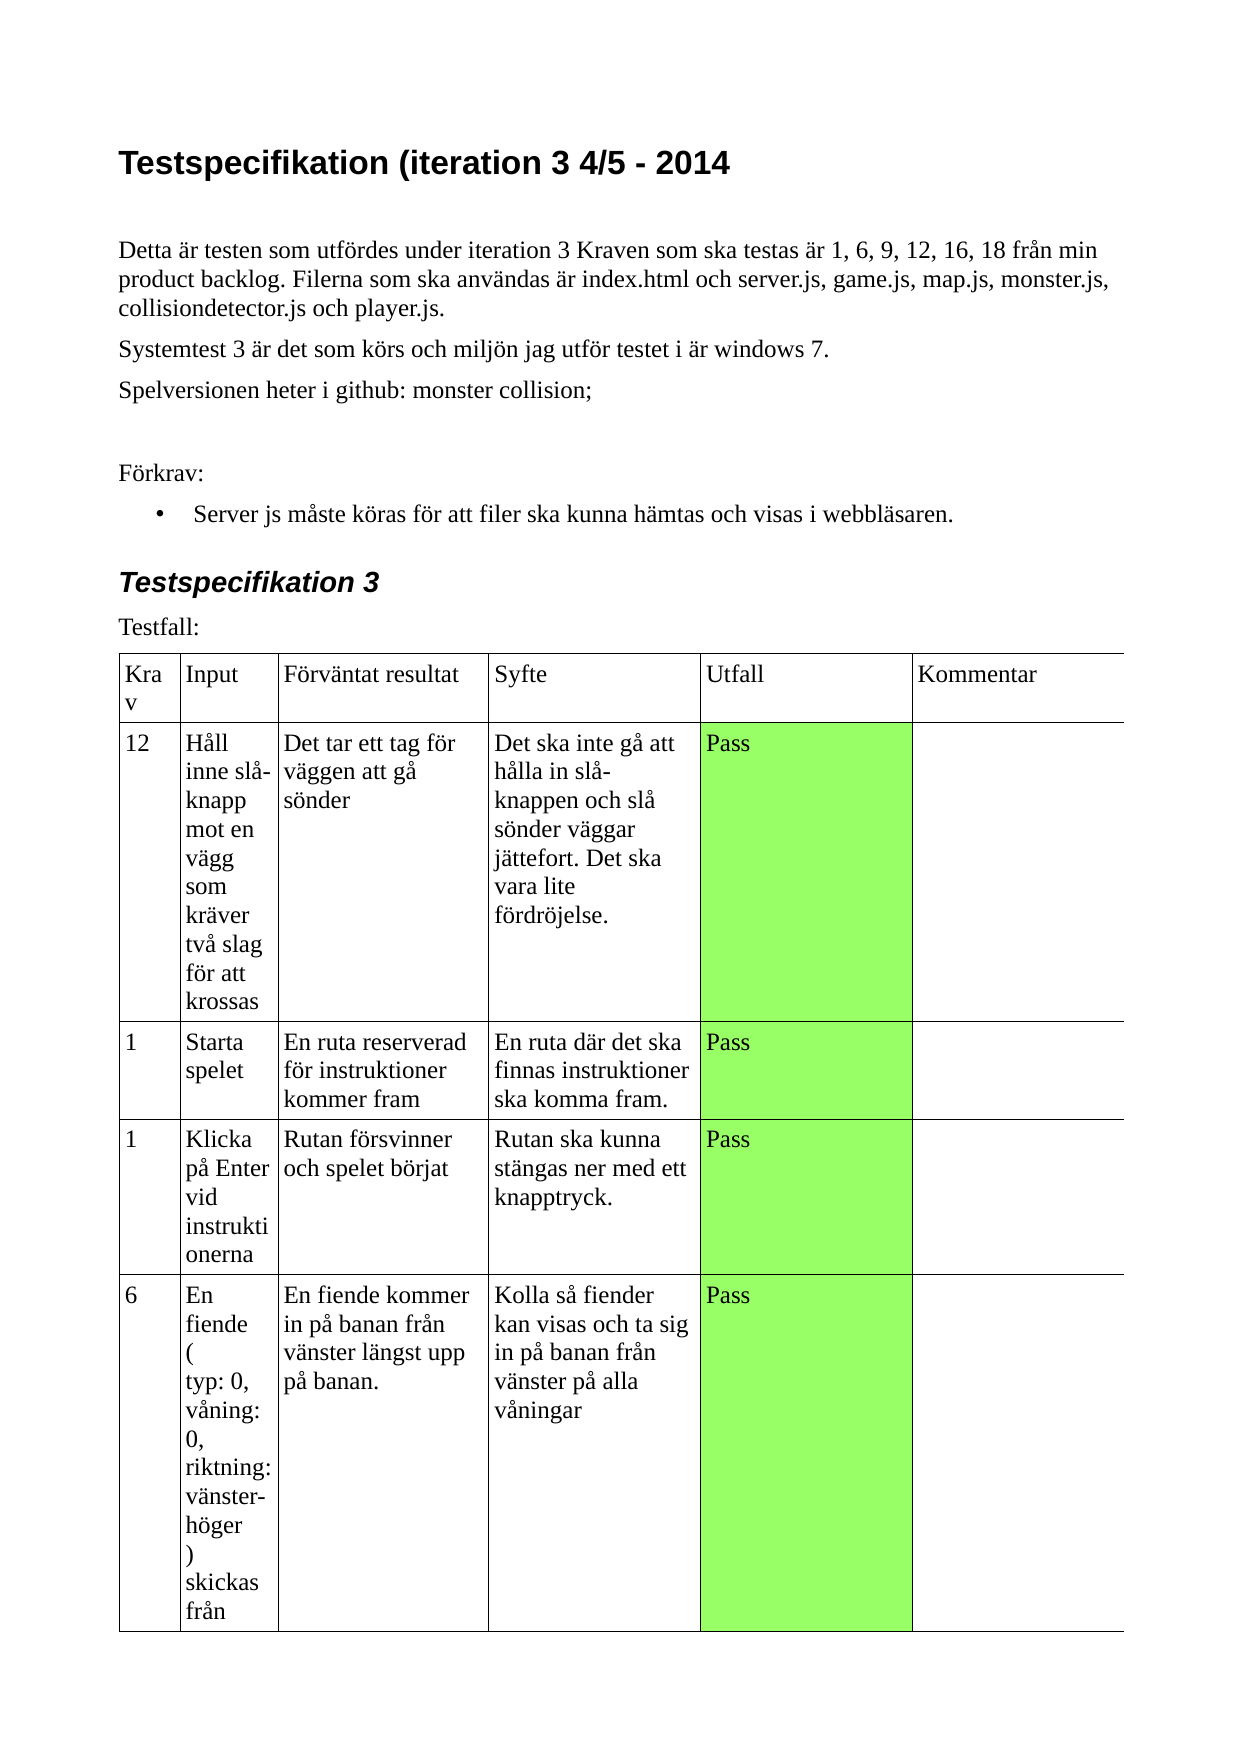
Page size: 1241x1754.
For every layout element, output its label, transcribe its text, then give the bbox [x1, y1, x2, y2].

table_cell 1 [120, 1120, 180, 1274]
table_cell En ruta där det ska finnas instruktioner ska komma fram. [489, 1022, 700, 1119]
table_cell 12 [120, 723, 180, 1021]
table_header Syfte [489, 654, 700, 722]
table_cell Det ska inte gå att hålla in slå-knappen och slå sönder väggar jättefort. Det ska vara lite fördröjelse. [489, 723, 700, 1021]
table_header Input [181, 654, 278, 722]
table_cell 6 [120, 1275, 180, 1631]
table_cell Klicka på Enter vid instruktionerna [181, 1120, 278, 1274]
table_cell Pass [701, 1022, 912, 1119]
text Testfall: [118, 612, 1122, 640]
table_cell En fiende kommer in på banan från vänster längst upp på banan. [279, 1275, 488, 1631]
table_cell 1 [120, 1022, 180, 1119]
table_cell En ruta reserverad för instruktioner kommer fram [279, 1022, 488, 1119]
table_header Utfall [701, 654, 912, 722]
table_cell Håll inne slå-knapp mot en vägg som kräver två slag för att krossas [181, 723, 278, 1021]
table_cell En fiende ( typ: 0, våning: 0, riktning: vänster-höger ) skickas från [181, 1275, 278, 1631]
text Förkrav: [118, 458, 1122, 487]
table_cell Starta spelet [181, 1022, 278, 1119]
text Detta är testen som utfördes under iteration 3 Kraven som ska testas är 1, 6, 9, 12, 16, 18 från min product backlog. Filerna som ska användas är index.html och server.js, game.js, map.js, monster.js, collisiondetector.js och player.js. [118, 236, 1122, 322]
table_cell [913, 1022, 1123, 1119]
table_cell Pass [701, 723, 912, 1021]
table_cell Rutan försvinner och spelet börjat [279, 1120, 488, 1274]
subtitle Testspecifikation 3 [118, 566, 1122, 599]
table_cell Rutan ska kunna stängas ner med ett knapptryck. [489, 1120, 700, 1274]
table_cell Kolla så fiender kan visas och ta sig in på banan från vänster på alla våningar [489, 1275, 700, 1631]
subtitle Testspecifikation (iteration 3 4/5 - 2014 [118, 143, 1122, 182]
table_cell Pass [701, 1120, 912, 1274]
table_header Förväntat resultat [279, 654, 488, 722]
table_header Krav [120, 654, 180, 722]
table_header Kommentar [913, 654, 1123, 722]
table_cell [913, 723, 1123, 1021]
table_cell Pass [701, 1275, 912, 1631]
table_cell Det tar ett tag för väggen att gå sönder [279, 723, 488, 1021]
table_cell [913, 1275, 1123, 1631]
table_cell [913, 1120, 1123, 1274]
text Spelversionen heter i github: monster collision; [118, 376, 1122, 404]
text Systemtest 3 är det som körs och miljön jag utför testet i är windows 7. [118, 334, 1122, 363]
list Server js måste köras för att filer ska kunna hämtas och visas i webbläsaren. [156, 499, 1122, 528]
